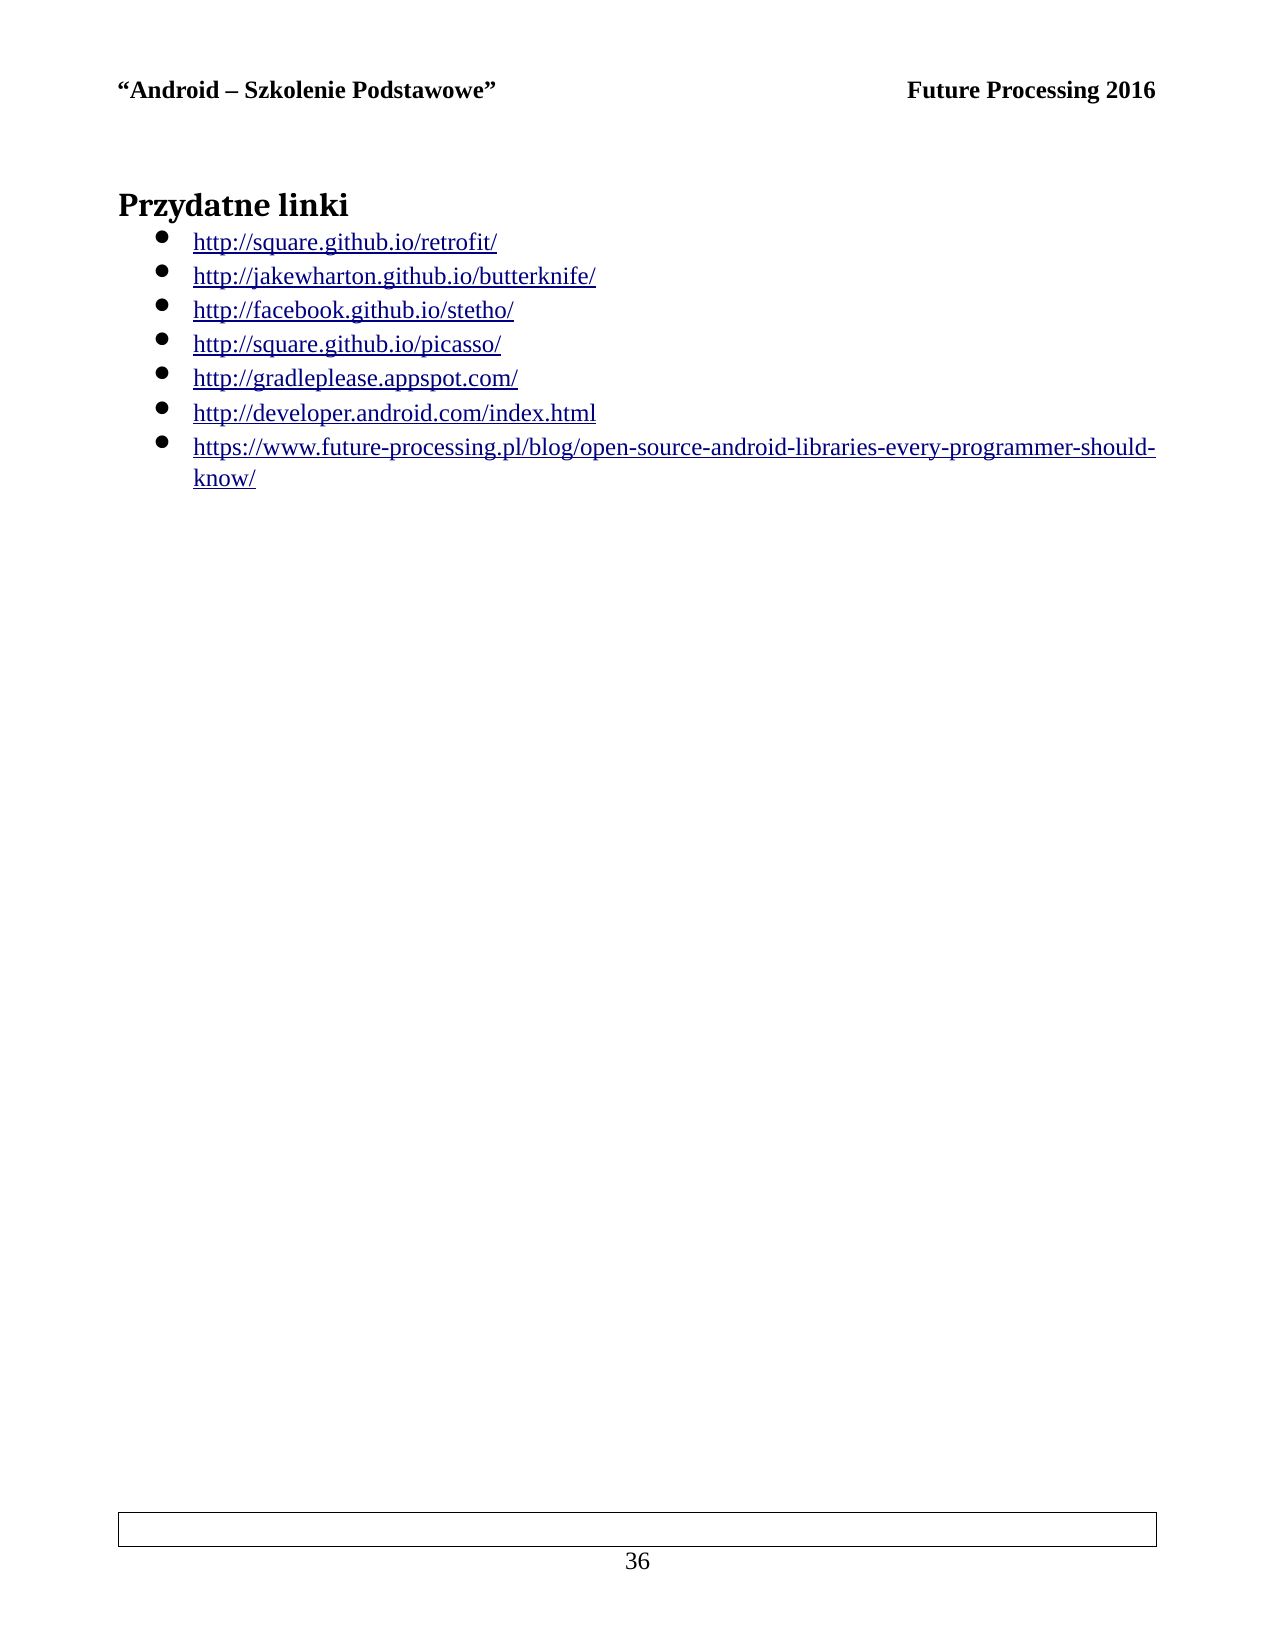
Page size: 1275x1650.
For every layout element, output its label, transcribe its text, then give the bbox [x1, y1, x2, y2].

list http://developer.android.com/index.html [156, 395, 1157, 429]
text Przydatne linki [118, 186, 1157, 224]
list https://www.future-processing.pl/blog/open-source-android-libraries-every-programmer-should-know/ [156, 429, 1157, 543]
list http://square.github.io/retrofit/ [156, 224, 1157, 259]
list http://facebook.github.io/stetho/ [156, 293, 1157, 327]
list http://jakewharton.github.io/butterknife/ [156, 259, 1157, 293]
list http://square.github.io/picasso/ [156, 327, 1157, 361]
list http://gradleplease.appspot.com/ [156, 361, 1157, 395]
